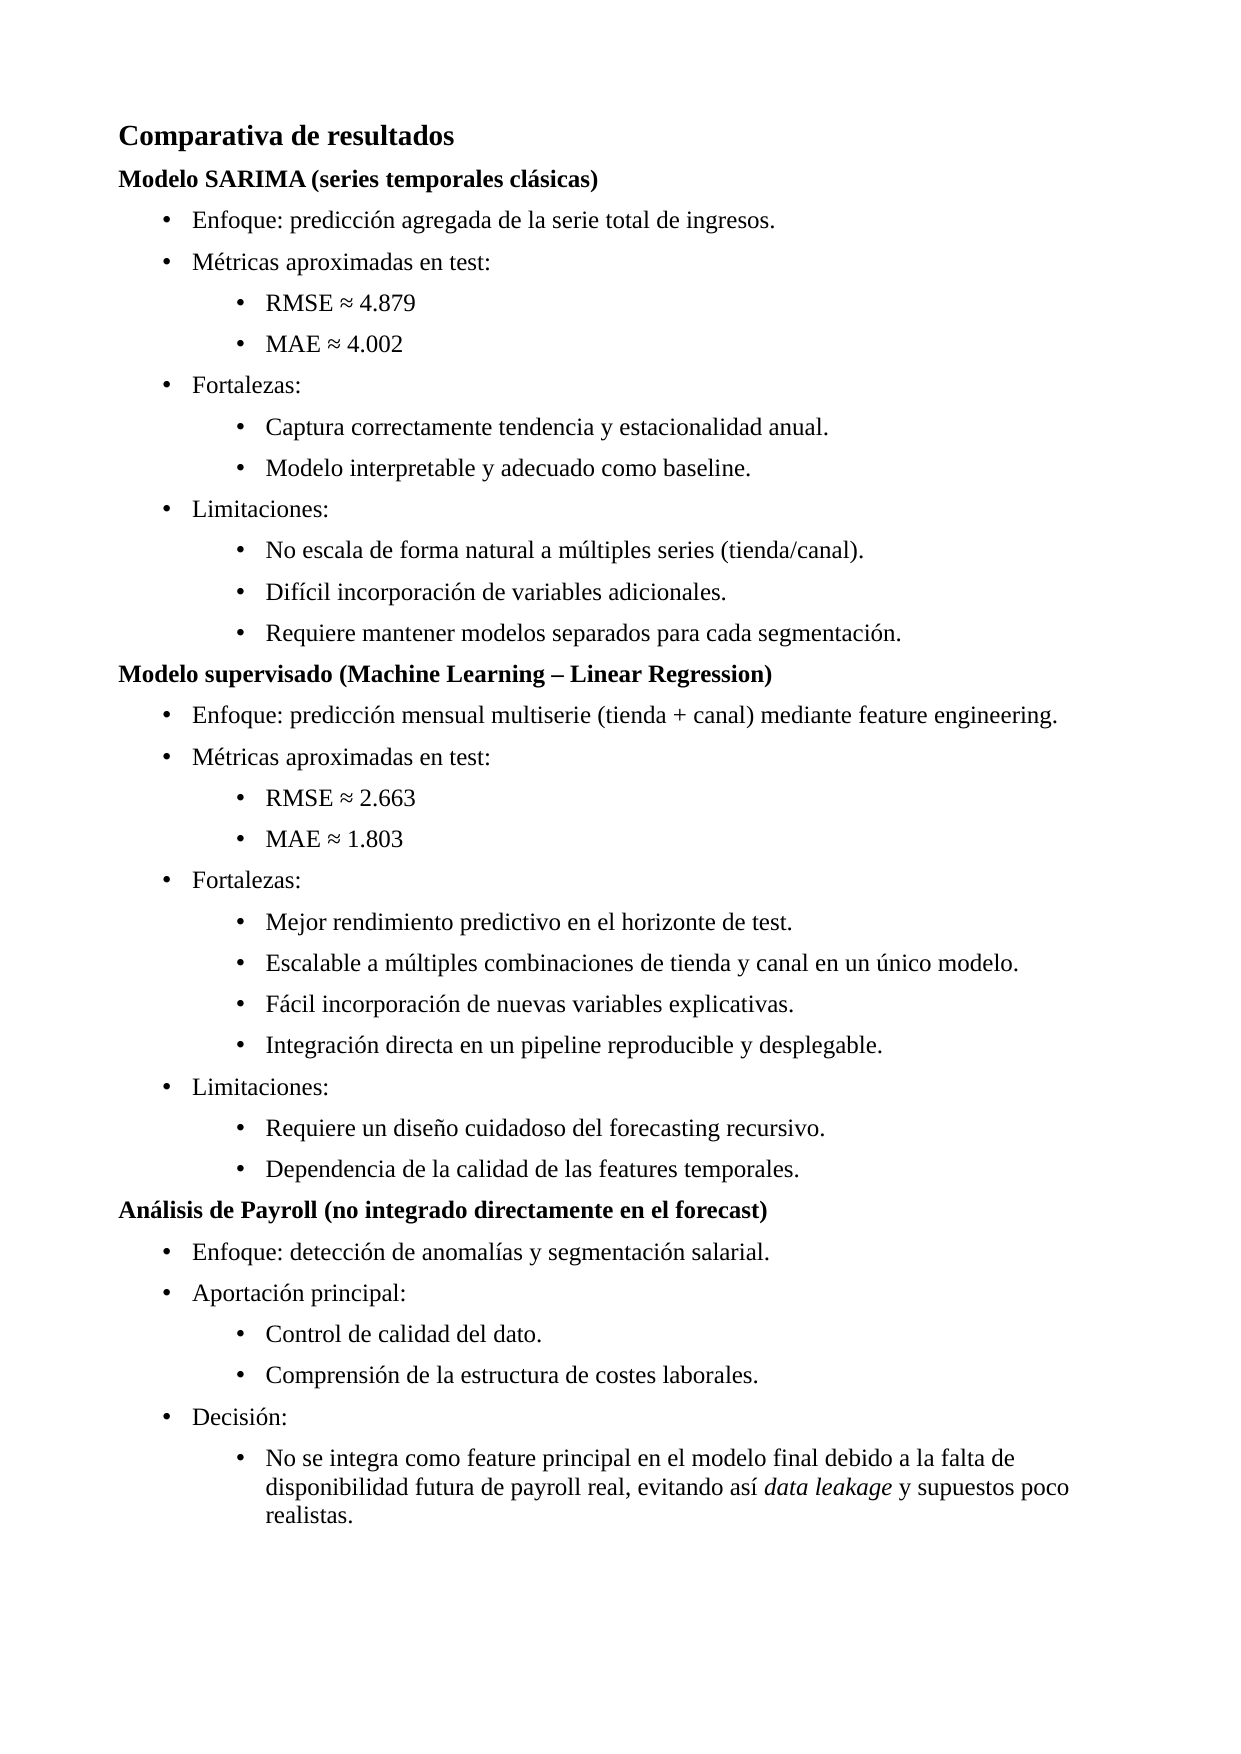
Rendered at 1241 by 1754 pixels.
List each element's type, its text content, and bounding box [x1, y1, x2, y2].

list Enfoque: detección de anomalías y segmentación salarial. [162, 1237, 1122, 1265]
list Fortalezas: [162, 370, 1122, 399]
list No escala de forma natural a múltiples series (tienda/canal). [236, 535, 1122, 564]
subtitle Comparativa de resultados [118, 118, 1122, 152]
list Enfoque: predicción mensual multiserie (tienda + canal) mediante feature engineering. [162, 700, 1122, 729]
list Requiere mantener modelos separados para cada segmentación. [236, 618, 1122, 647]
list Limitaciones: [162, 1072, 1122, 1100]
list Fácil incorporación de nuevas variables explicativas. [236, 989, 1122, 1018]
text Modelo SARIMA (series temporales clásicas) [118, 164, 1122, 193]
text Análisis de Payroll (no integrado directamente en el forecast) [118, 1195, 1122, 1224]
list Difícil incorporación de variables adicionales. [236, 577, 1122, 605]
list Dependencia de la calidad de las features temporales. [236, 1154, 1122, 1183]
list Modelo interpretable y adecuado como baseline. [236, 453, 1122, 482]
list Fortalezas: [162, 865, 1122, 894]
list No se integra como feature principal en el modelo final debido a la falta de disponibilidad futura de payroll real, evitando así data leakage y supuestos poco realistas. [236, 1443, 1122, 1529]
list Decisión: [162, 1402, 1122, 1430]
list MAE ≈ 4.002 [236, 329, 1122, 358]
list Limitaciones: [162, 494, 1122, 523]
list MAE ≈ 1.803 [236, 824, 1122, 853]
list RMSE ≈ 2.663 [236, 783, 1122, 812]
list RMSE ≈ 4.879 [236, 288, 1122, 317]
list Comprensión de la estructura de costes laborales. [236, 1360, 1122, 1389]
list Requiere un diseño cuidadoso del forecasting recursivo. [236, 1113, 1122, 1142]
list Control de calidad del dato. [236, 1319, 1122, 1348]
text Modelo supervisado (Machine Learning – Linear Regression) [118, 659, 1122, 688]
list Captura correctamente tendencia y estacionalidad anual. [236, 412, 1122, 440]
list Métricas aproximadas en test: [162, 247, 1122, 275]
list Escalable a múltiples combinaciones de tienda y canal en un único modelo. [236, 948, 1122, 977]
list Integración directa en un pipeline reproducible y desplegable. [236, 1030, 1122, 1059]
list Mejor rendimiento predictivo en el horizonte de test. [236, 907, 1122, 935]
list Métricas aproximadas en test: [162, 742, 1122, 770]
list Aportación principal: [162, 1278, 1122, 1307]
list Enfoque: predicción agregada de la serie total de ingresos. [162, 205, 1122, 234]
